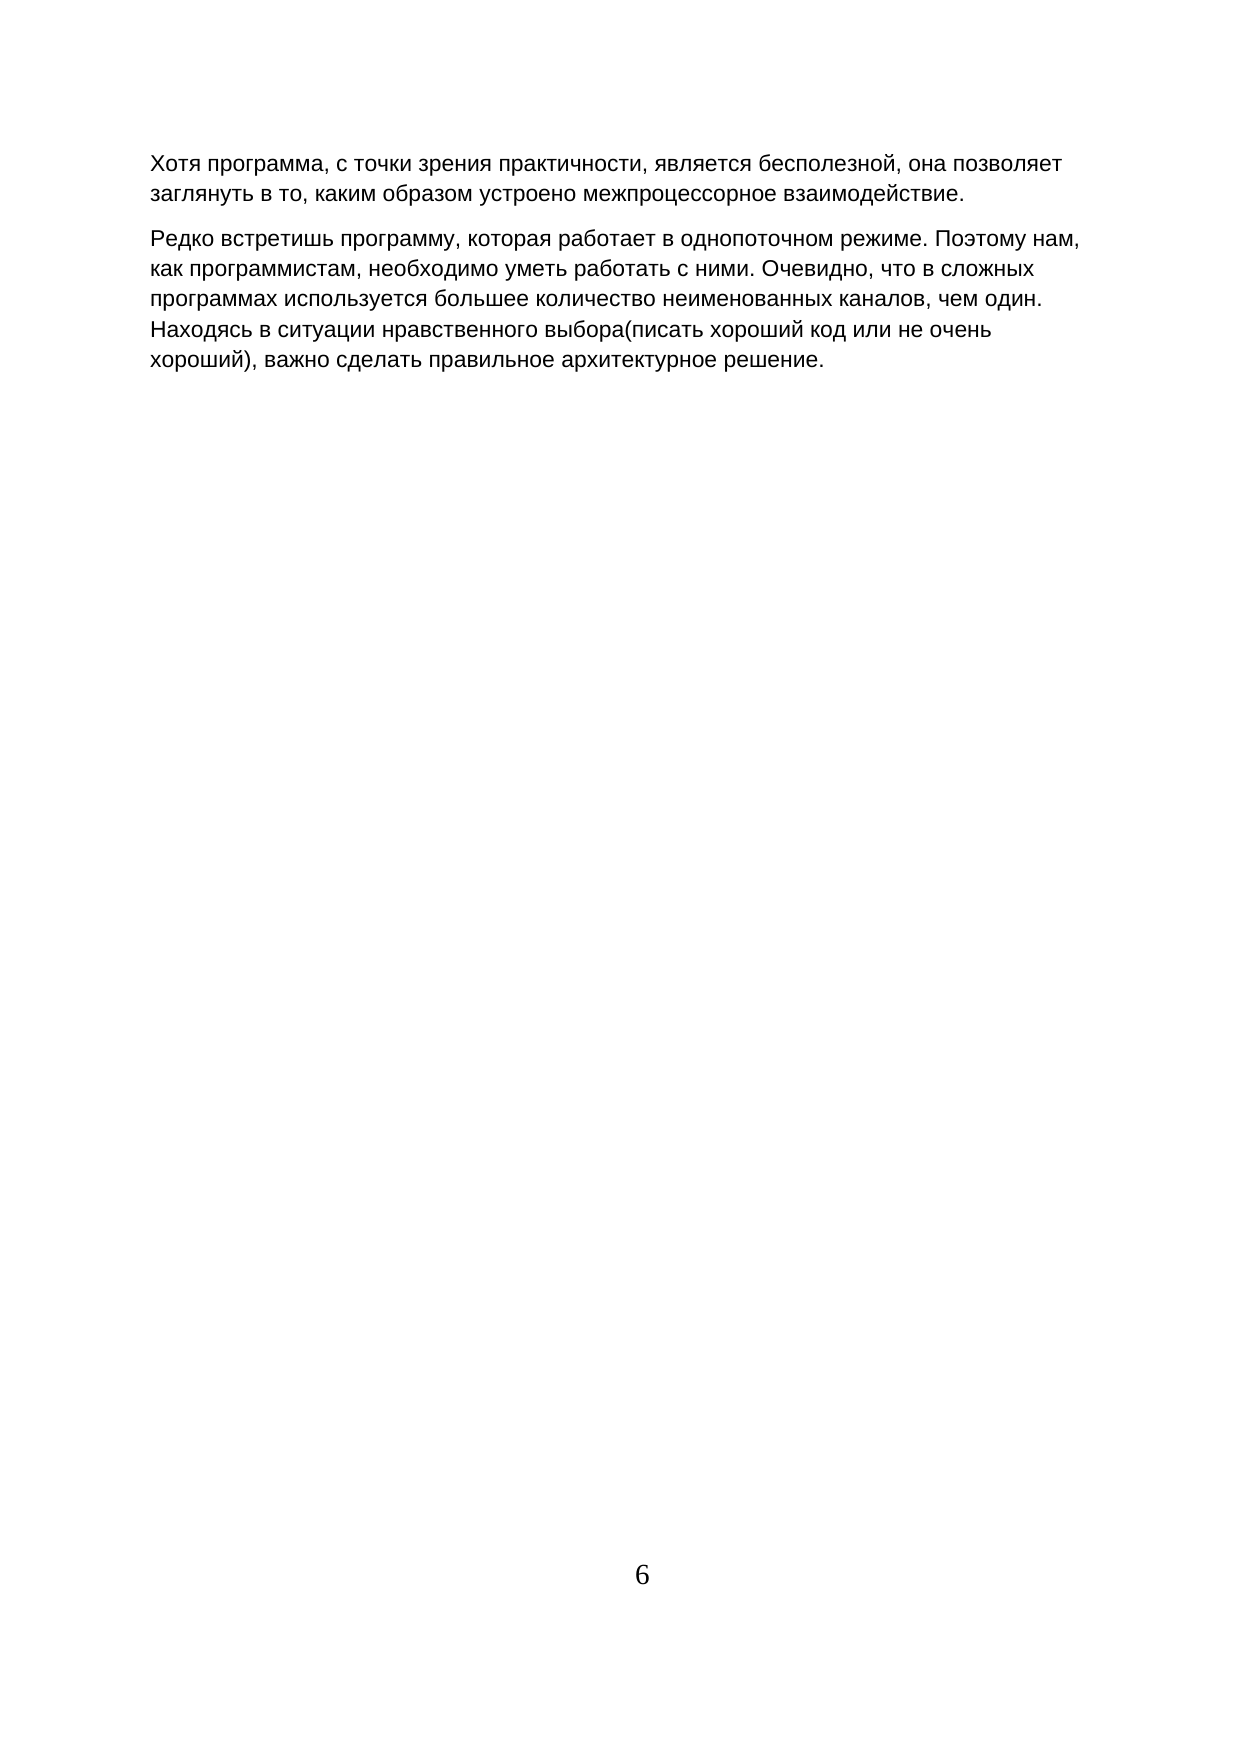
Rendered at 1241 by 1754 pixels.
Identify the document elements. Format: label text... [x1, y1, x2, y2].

text Хотя программа, с точки зрения практичности, является бесполезной, она позволяет заглянуть в то, каким образом устроено межпроцессорное взаимодействие. [150, 150, 1091, 207]
text Редко встретишь программу, которая работает в однопоточном режиме. Поэтому нам, как программистам, необходимо уметь работать с ними. Очевидно, что в сложных программах используется большее количество неименованных каналов, чем один. Находясь в ситуации нравственного выбора(писать хороший код или не очень хороший), важно сделать правильное архитектурное решение. [150, 225, 1091, 372]
